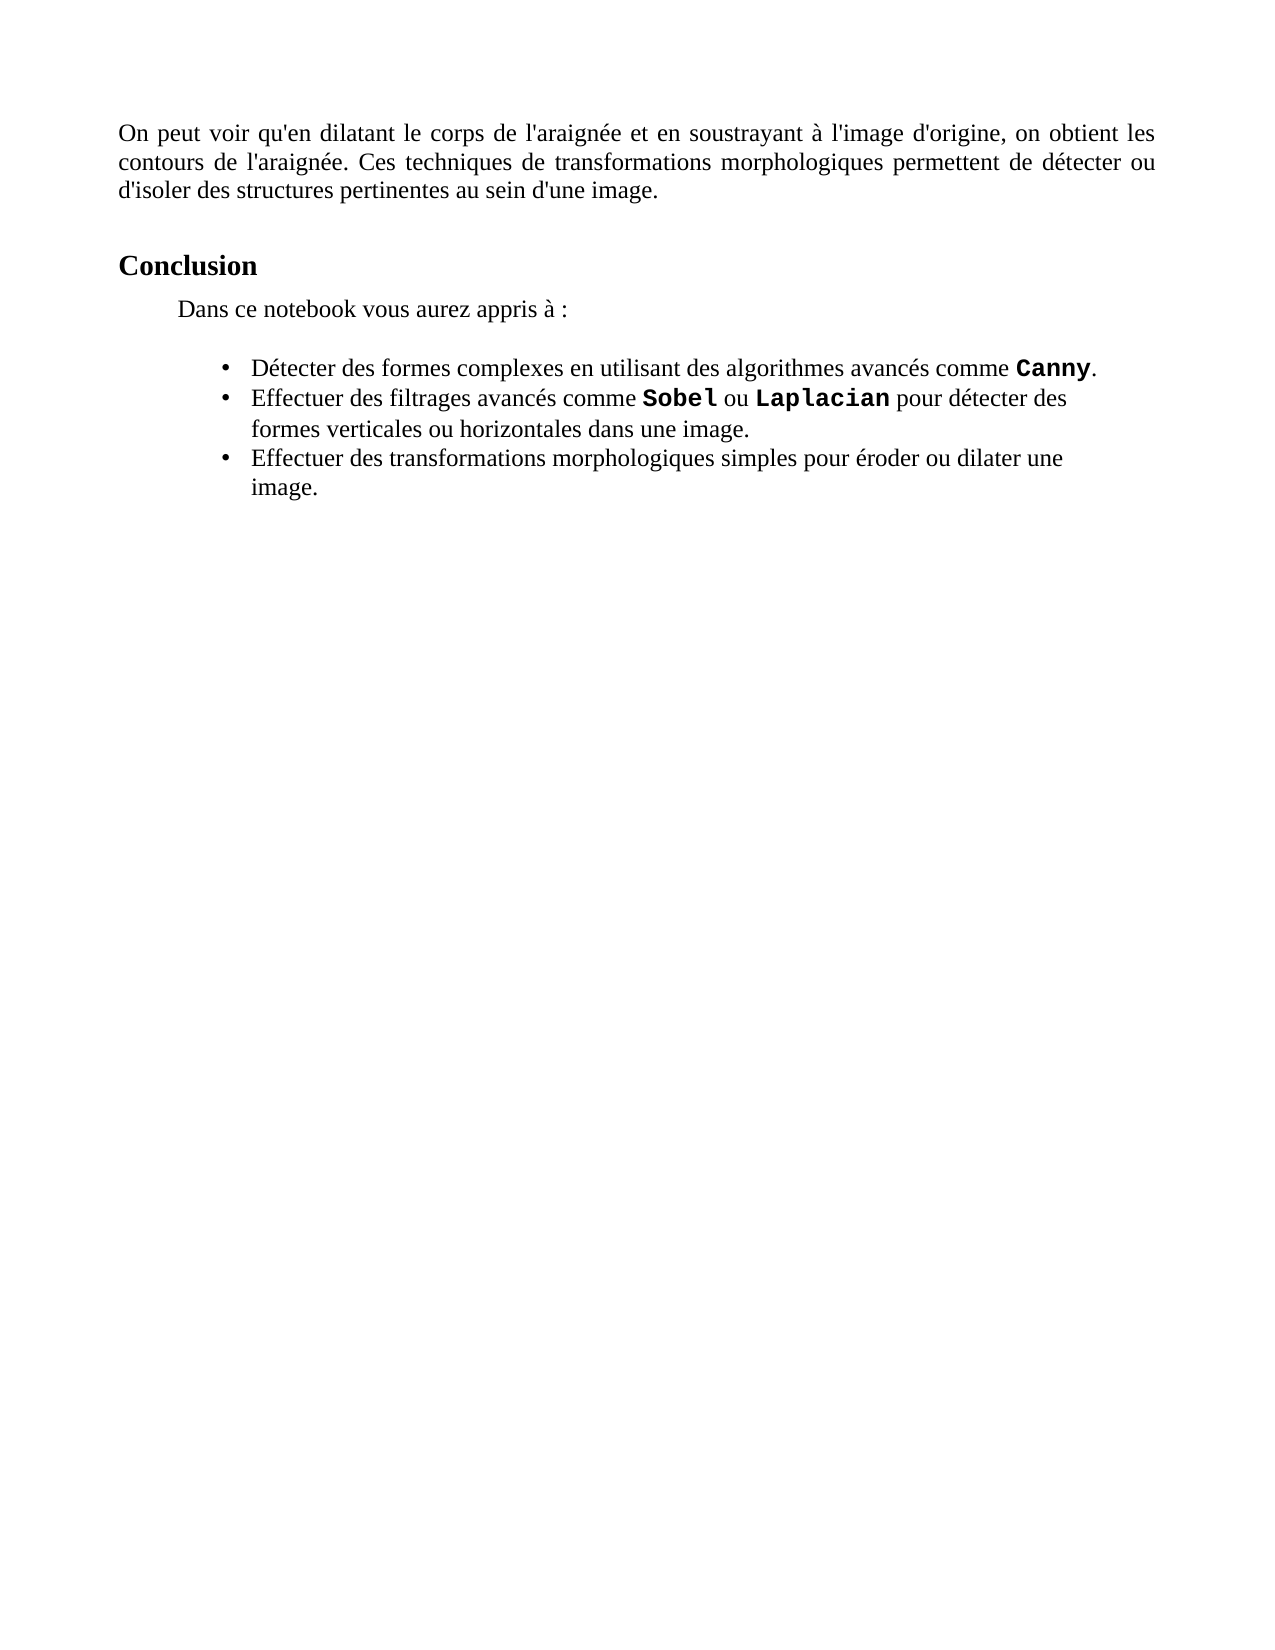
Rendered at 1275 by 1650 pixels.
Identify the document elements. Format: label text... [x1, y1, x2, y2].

list Effectuer des transformations morphologiques simples pour éroder ou dilater une image. [221, 443, 1098, 501]
text Dans ce notebook vous aurez appris à : [177, 294, 1098, 323]
list Détecter des formes complexes en utilisant des algorithmes avancés comme Canny. [221, 353, 1098, 383]
list Effectuer des filtrages avancés comme Sobel ou Laplacian pour détecter des formes verticales ou horizontales dans une image. [221, 383, 1098, 443]
text On peut voir qu'en dilatant le corps de l'araignée et en soustrayant à l'image d'origine, on obtient les contours de l'araignée. Ces techniques de transformations morphologiques permettent de détecter ou d'isoler des structures pertinentes au sein d'une image. [118, 118, 1157, 204]
subtitle Conclusion [118, 248, 1157, 282]
